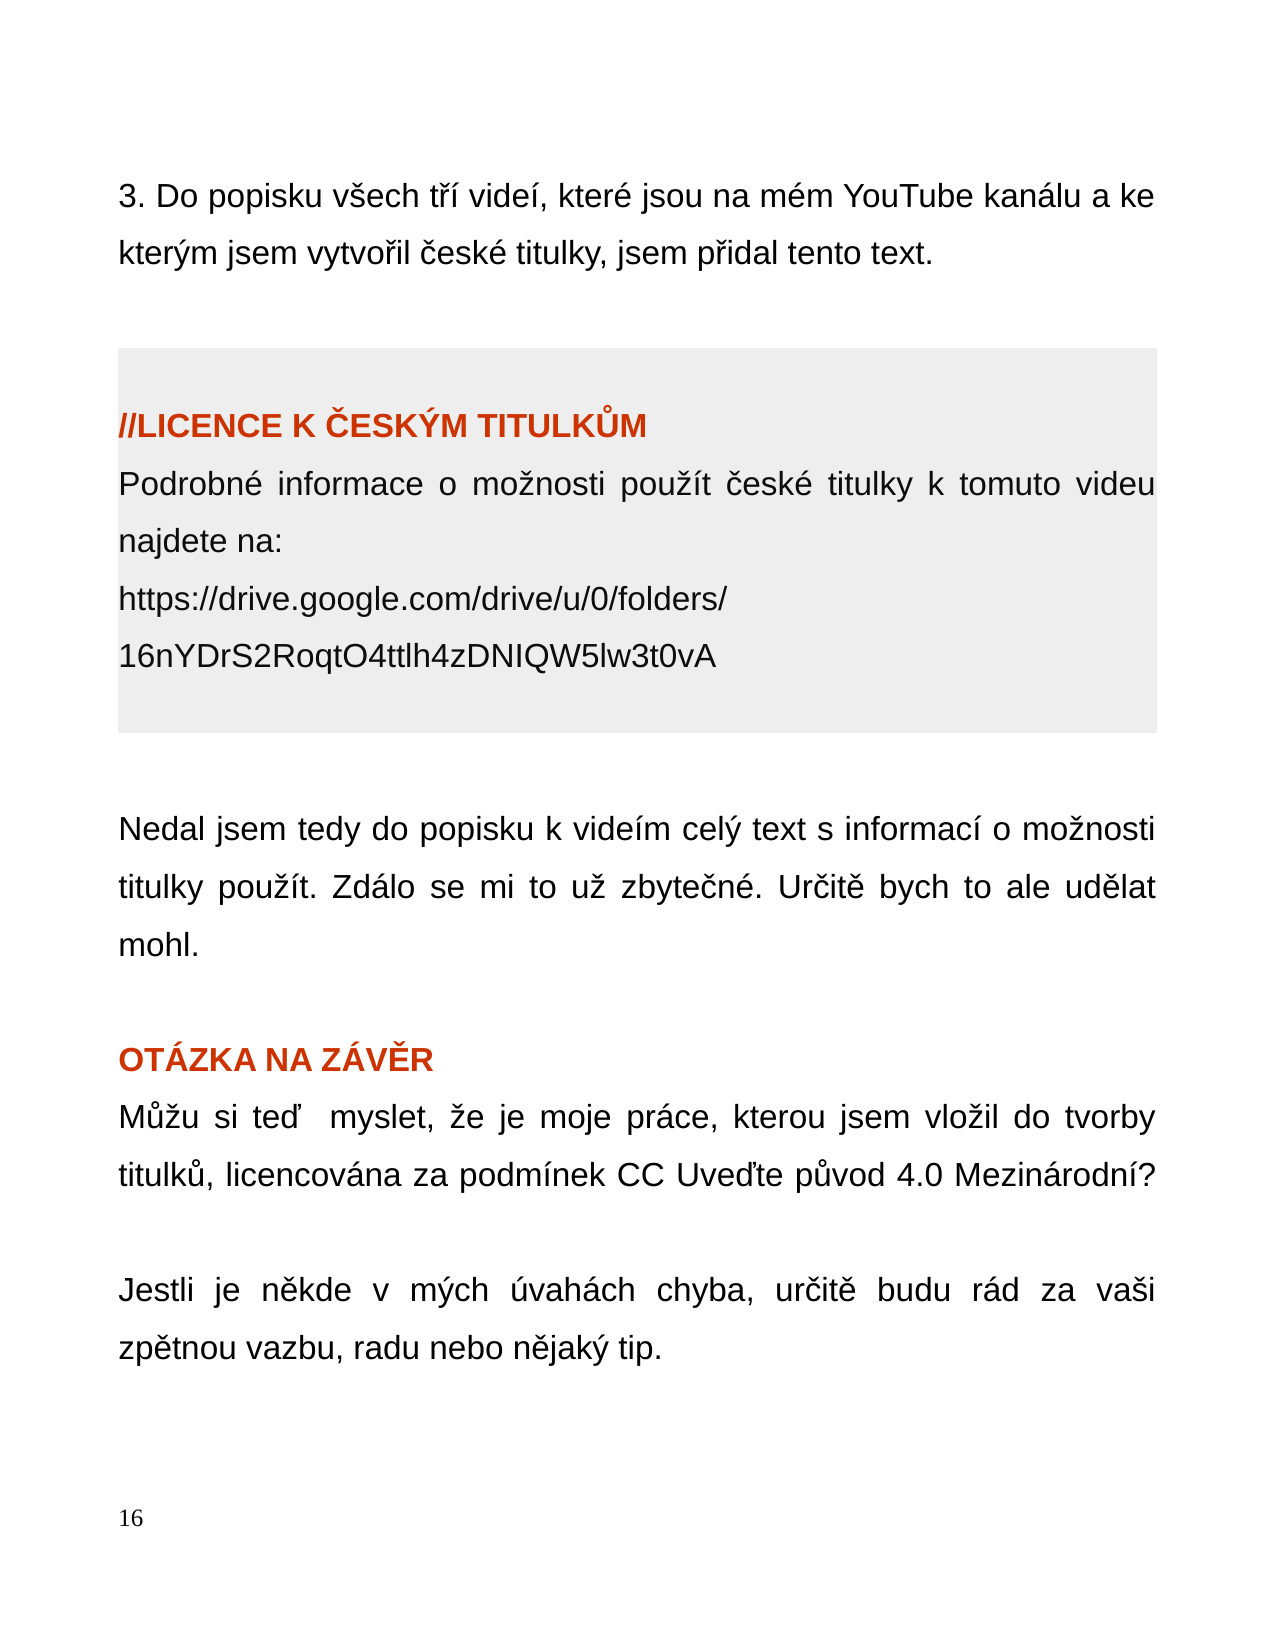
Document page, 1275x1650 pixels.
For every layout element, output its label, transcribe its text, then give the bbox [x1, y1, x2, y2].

text 3. Do popisku všech tří videí, které jsou na mém YouTube kanálu a ke kterým jsem vytvořil české titulky, jsem přidal tento text. [118, 176, 1157, 272]
text //LICENCE K ČESKÝM TITULKŮM [118, 406, 1157, 444]
text Můžu si teď myslet, že je moje práce, kterou jsem vložil do tvorby titulků, licencována za podmínek CC Uveďte původ 4.0 Mezinárodní? Jestli je někde v mých úvahách chyba, určitě budu rád za vaši zpětnou vazbu, radu nebo nějaký tip. [118, 1097, 1157, 1366]
text https://drive.google.com/drive/u/0/folders/16nYDrS2RoqtO4ttlh4zDNIQW5lw3t0vA [118, 579, 1157, 675]
text Nedal jsem tedy do popisku k videím celý text s informací o možnosti titulky použít. Zdálo se mi to už zbytečné. Určitě bych to ale udělat mohl. [118, 809, 1157, 963]
text Podrobné informace o možnosti použít české titulky k tomuto videu najdete na: [118, 464, 1157, 560]
text OTÁZKA NA ZÁVĚR [118, 1040, 1157, 1078]
